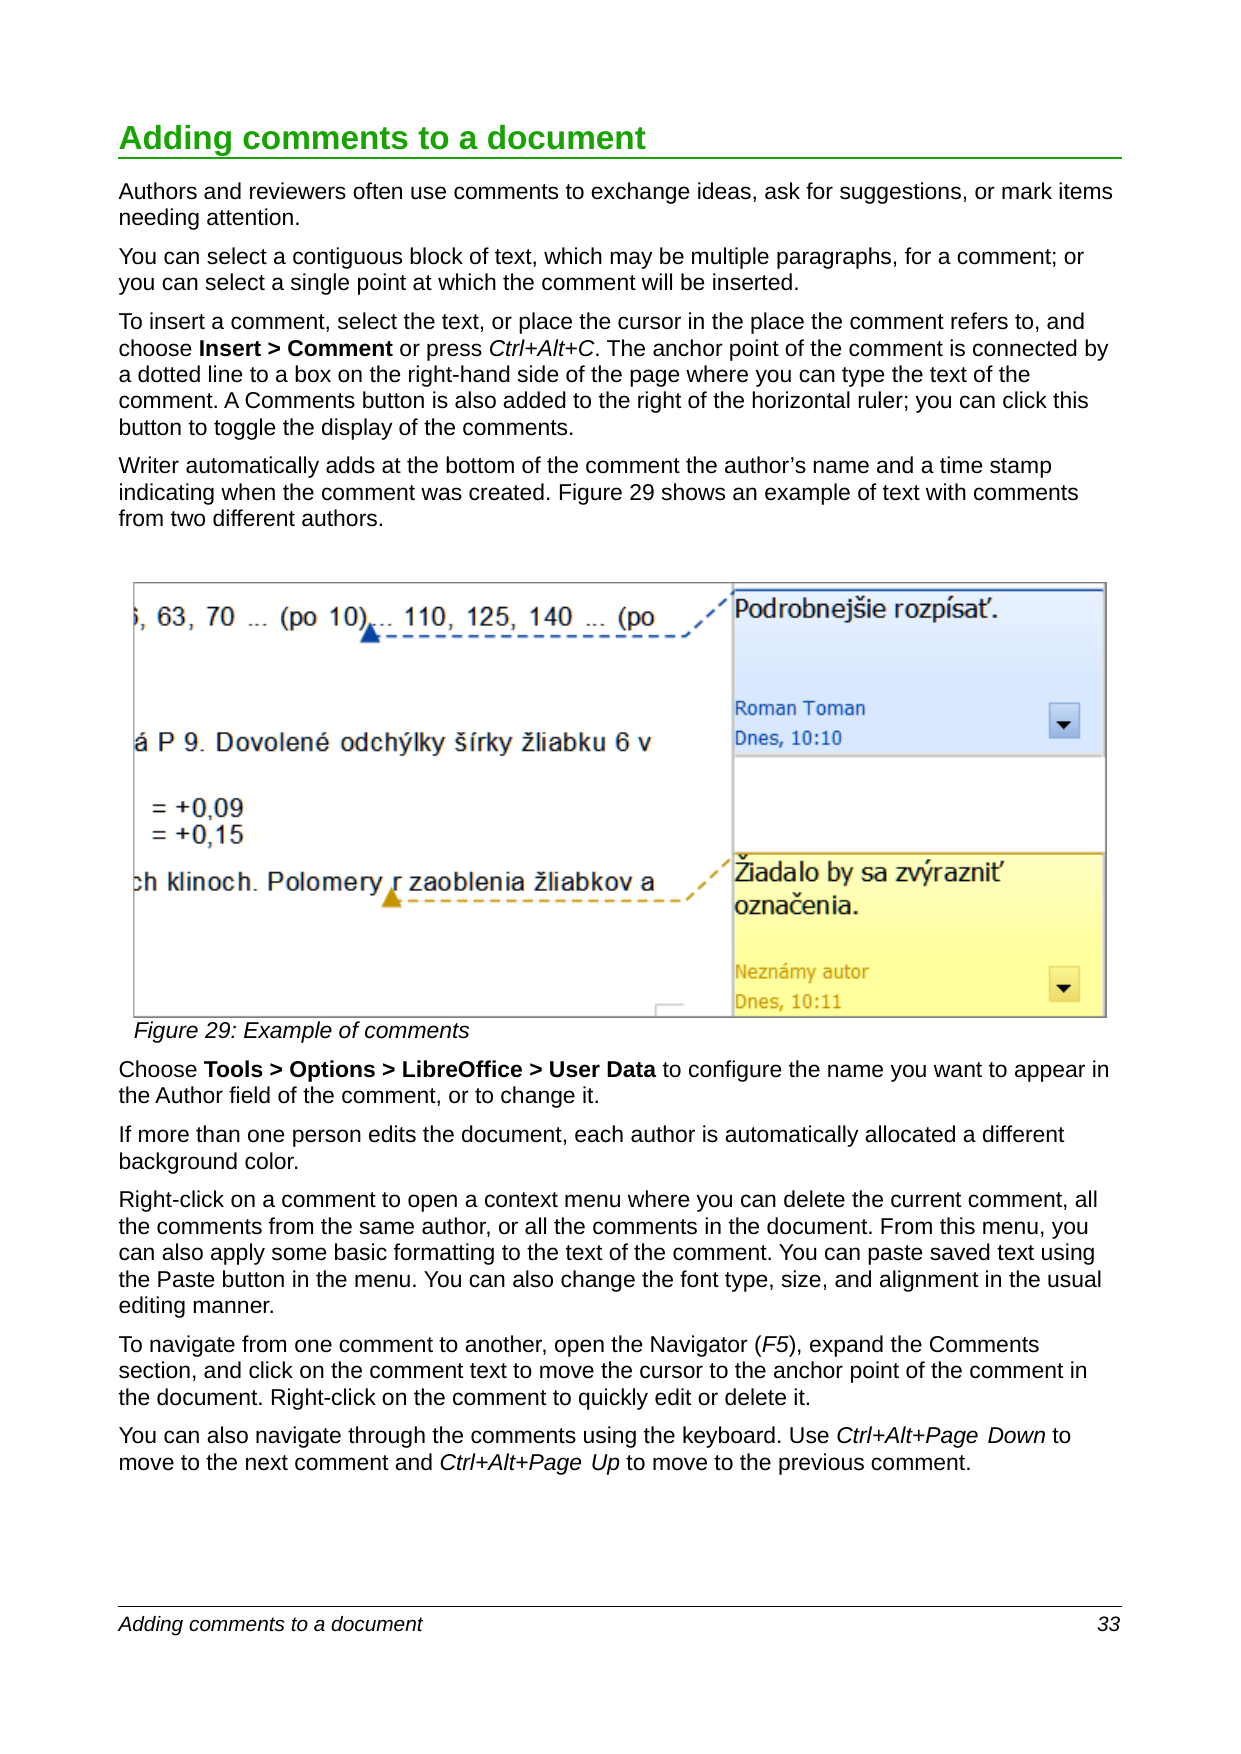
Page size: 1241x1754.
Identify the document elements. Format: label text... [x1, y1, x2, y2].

text To insert a comment, select the text, or place the cursor in the place the comment refers to, and choose Insert > Comment or press Ctrl+Alt+C. The anchor point of the comment is connected by a dotted line to a box on the right-hand side of the page where you can type the text of the comment. A Comments button is also added to the right of the horizontal ruler; you can click this button to toggle the display of the comments. [118, 308, 1122, 440]
text Figure 29: Example of comments [133, 1018, 1107, 1043]
text Authors and reviewers often use comments to exchange ideas, ask for suggestions, or mark items needing attention. [118, 178, 1122, 230]
picture [133, 582, 1107, 1018]
text You can also navigate through the comments using the keyboard. Use Ctrl+Alt+Page Down to move to the next comment and Ctrl+Alt+Page Up to move to the previous comment. [118, 1422, 1122, 1475]
text If more than one person edits the document, each author is automatically allocated a different background color. [118, 1121, 1122, 1174]
text Right-click on a comment to open a context menu where you can delete the current comment, all the comments from the same author, or all the comments in the document. From this menu, you can also apply some basic formatting to the text of the comment. You can paste saved text using the Paste button in the menu. You can also change the font type, size, and alignment in the usual editing manner. [118, 1186, 1122, 1318]
text Writer automatically adds at the bottom of the comment the author’s name and a time stamp indicating when the comment was created. Figure 29 shows an example of text with comments from two different authors. [118, 452, 1122, 531]
subtitle Adding comments to a document [118, 118, 1122, 157]
text You can select a contiguous block of text, which may be multiple paragraphs, for a comment; or you can select a single point at which the comment will be inserted. [118, 243, 1122, 296]
text Choose Tools > Options > LibreOffice > User Data to configure the name you want to appear in the Author field of the comment, or to change it. [118, 1056, 1122, 1109]
text To navigate from one comment to another, open the Navigator (F5), expand the Comments section, and click on the comment text to move the cursor to the anchor point of the comment in the document. Right-click on the comment to quickly edit or delete it. [118, 1331, 1122, 1410]
